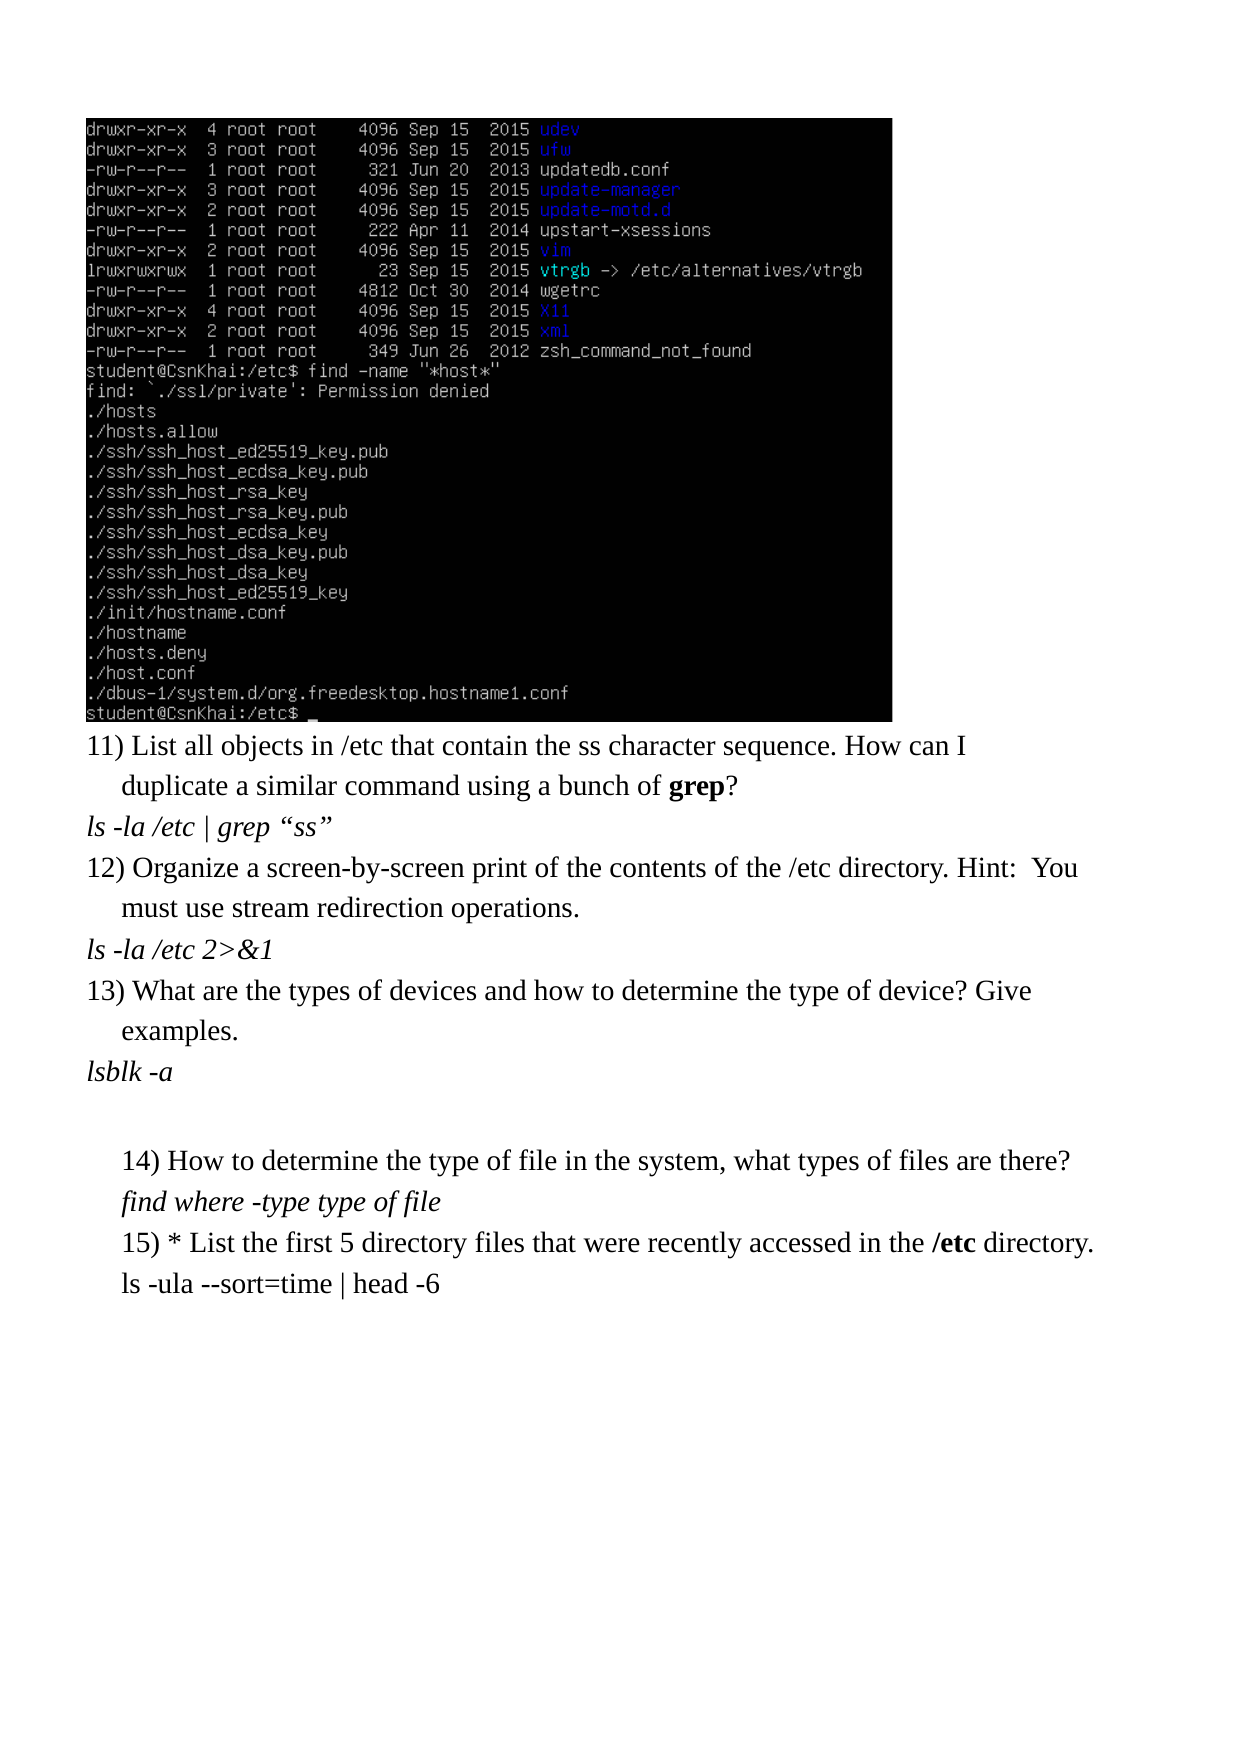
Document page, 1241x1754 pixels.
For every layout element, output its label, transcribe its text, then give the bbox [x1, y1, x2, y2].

text 12) Organize a screen-by-screen print of the contents of the /etc directory. Hint: You must use stream redirection operations. [86, 850, 1110, 924]
picture [86, 118, 893, 722]
text 13) What are the types of devices and how to determine the type of device? Give examples. [86, 973, 1122, 1047]
text ls -la /etc 2>&1 [86, 932, 1110, 966]
text lsblk -a [86, 1054, 1122, 1088]
text ls -ula --sort=time | head -6 [121, 1266, 1118, 1300]
text 11) List all objects in /etc that contain the ss character sequence. How can I duplicate a similar command using a bunch of grep? [86, 728, 1058, 802]
text 15) * List the first 5 directory files that were recently accessed in the /etc directory. [121, 1225, 1118, 1259]
text 14) How to determine the type of file in the system, what types of files are there? [121, 1143, 1118, 1177]
text find where -type type of file [121, 1184, 1118, 1218]
text ls -la /etc | grep “ss” [86, 809, 1058, 843]
